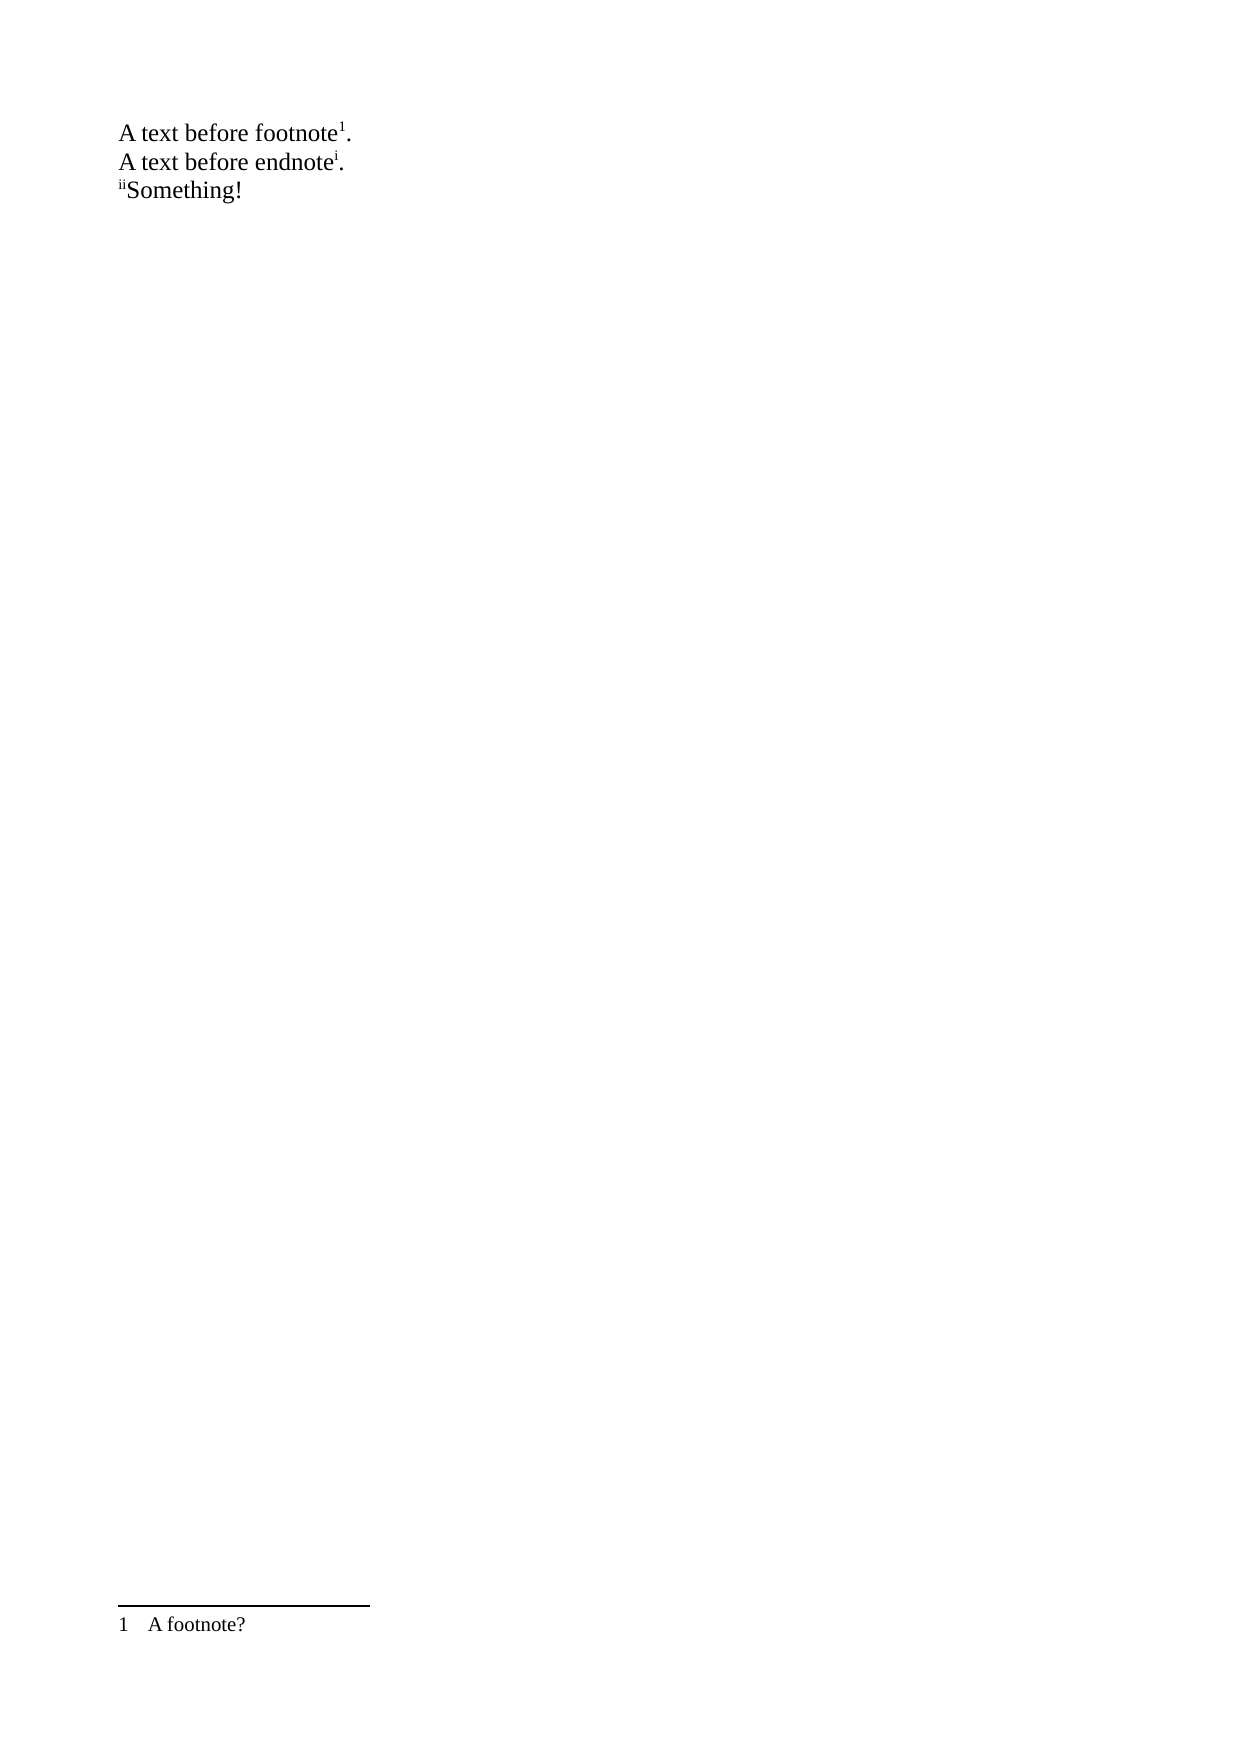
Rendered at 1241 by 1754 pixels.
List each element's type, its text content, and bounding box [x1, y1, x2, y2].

text A text before footnote. [118, 118, 1122, 147]
text A footnote? [118, 1612, 1122, 1636]
text A text before endnote. [118, 147, 1122, 176]
text Something! [118, 176, 1122, 204]
